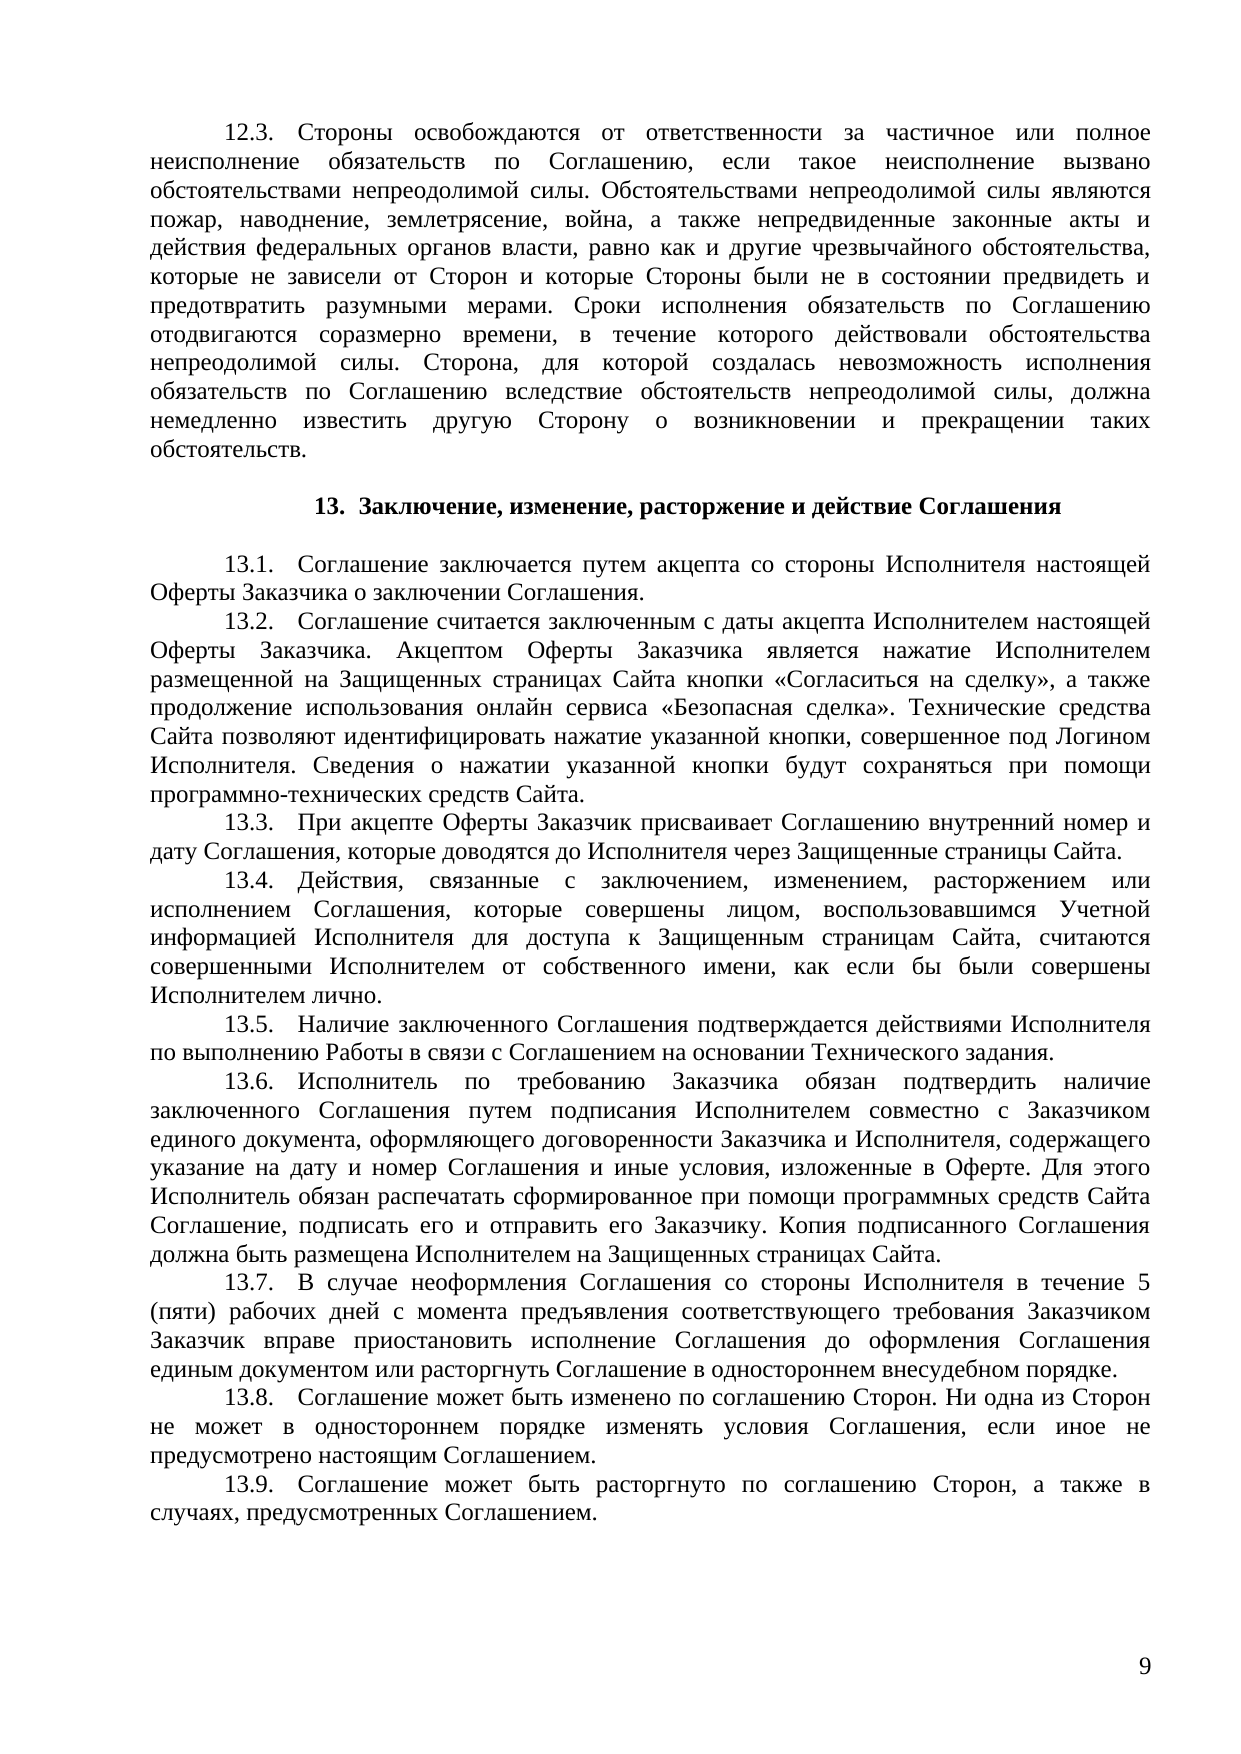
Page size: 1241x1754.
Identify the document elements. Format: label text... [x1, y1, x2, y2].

list Соглашение считается заключенным с даты акцепта Исполнителем настоящей Оферты Заказчика. Акцептом Оферты Заказчика является нажатие Исполнителем размещенной на Защищенных страницах Сайта кнопки «Согласиться на сделку», а также продолжение использования онлайн сервиса «Безопасная сделка». Технические средства Сайта позволяют идентифицировать нажатие указанной кнопки, совершенное под Логином Исполнителя. Сведения о нажатии указанной кнопки будут сохраняться при помощи программно-технических средств Сайта. [150, 606, 1152, 807]
list Соглашение может быть изменено по соглашению Сторон. Ни одна из Сторон не может в одностороннем порядке изменять условия Соглашения, если иное не предусмотрено настоящим Соглашением. [150, 1382, 1152, 1469]
list Наличие заключенного Соглашения подтверждается действиями Исполнителя по выполнению Работы в связи с Соглашением на основании Технического задания. [150, 1009, 1152, 1066]
list При акцепте Оферты Заказчик присваивает Соглашению внутренний номер и дату Соглашения, которые доводятся до Исполнителя через Защищенные страницы Сайта. [150, 807, 1152, 865]
list Заключение, изменение, расторжение и действие Соглашения [150, 491, 1152, 520]
list Соглашение заключается путем акцепта со стороны Исполнителя настоящей Оферты Заказчика о заключении Соглашения. [150, 549, 1152, 606]
list Исполнитель по требованию Заказчика обязан подтвердить наличие заключенного Соглашения путем подписания Исполнителем совместно с Заказчиком единого документа, оформляющего договоренности Заказчика и Исполнителя, содержащего указание на дату и номер Соглашения и иные условия, изложенные в Оферте. Для этого Исполнитель обязан распечатать сформированное при помощи программных средств Сайта Соглашение, подписать его и отправить его Заказчику. Копия подписанного Соглашения должна быть размещена Исполнителем на Защищенных страницах Сайта. [150, 1066, 1152, 1267]
list Соглашение может быть расторгнуто по соглашению Сторон, а также в случаях, предусмотренных Соглашением. [150, 1469, 1152, 1526]
list В случае неоформления Соглашения со стороны Исполнителя в течение 5 (пяти) рабочих дней с момента предъявления соответствующего требования Заказчиком Заказчик вправе приостановить исполнение Соглашения до оформления Соглашения единым документом или расторгнуть Соглашение в одностороннем внесудебном порядке. [150, 1267, 1152, 1382]
list Действия, связанные с заключением, изменением, расторжением или исполнением Соглашения, которые совершены лицом, воспользовавшимся Учетной информацией Исполнителя для доступа к Защищенным страницам Сайта, считаются совершенными Исполнителем от собственного имени, как если бы были совершены Исполнителем лично. [150, 865, 1152, 1009]
list Стороны освобождаются от ответственности за частичное или полное неисполнение обязательств по Соглашению, если такое неисполнение вызвано обстоятельствами непреодолимой силы. Обстоятельствами непреодолимой силы являются пожар, наводнение, землетрясение, война, а также непредвиденные законные акты и действия федеральных органов власти, равно как и другие чрезвычайного обстоятельства, которые не зависели от Сторон и которые Стороны были не в состоянии предвидеть и предотвратить разумными мерами. Сроки исполнения обязательств по Соглашению отодвигаются соразмерно времени, в течение которого действовали обстоятельства непреодолимой силы. Сторона, для которой создалась невозможность исполнения обязательств по Соглашению вследствие обстоятельств непреодолимой силы, должна немедленно известить другую Сторону о возникновении и прекращении таких обстоятельств. [150, 117, 1152, 462]
